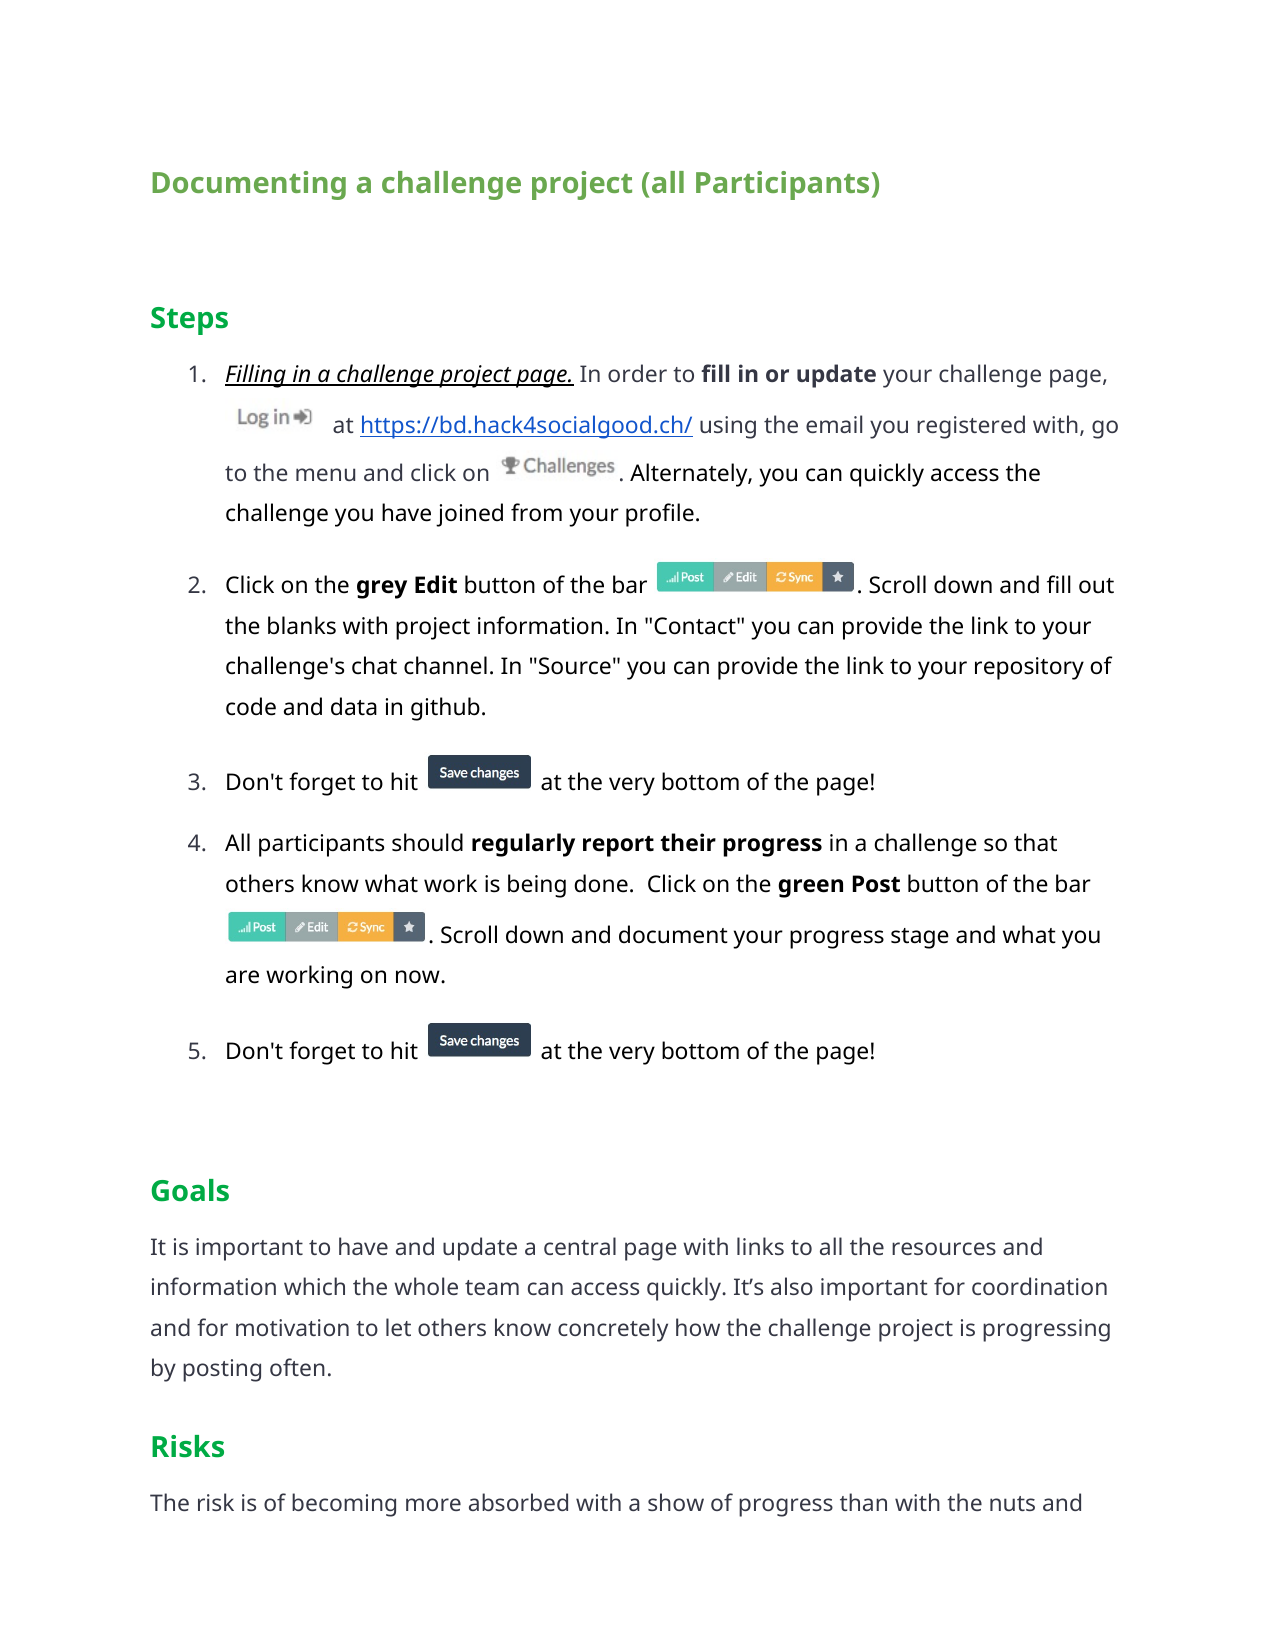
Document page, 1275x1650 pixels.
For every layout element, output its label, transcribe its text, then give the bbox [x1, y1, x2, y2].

picture [653, 558, 857, 594]
picture [496, 450, 618, 482]
subtitle Risks [150, 1426, 1125, 1466]
list Click on the grey Edit button of the bar . Scroll down and fill out the blanks with project information. In "Contact" you can provide the link to your challenge's chat channel. In "Source" you can provide the link to your repository of code and data in github. [187, 559, 1125, 722]
picture [225, 908, 428, 944]
subtitle Goals [150, 1170, 1125, 1210]
list Filling in a challenge project page. In order to fill in or update your challenge page, at https://bd.hack4socialgood.ch/ using the email you registered with, go to the menu and click on . Alternately, you can quickly access the challenge you have joined from your profile. [187, 357, 1125, 528]
list Don't forget to hit at the very bottom of the page! [187, 752, 1125, 797]
list All participants should regularly report their progress in a challenge so that others know what work is being done. Click on the green Post button of the bar. Scroll down and document your progress stage and what you are working on now. [187, 827, 1125, 991]
subtitle Documenting a challenge project (all Participants) [150, 162, 1125, 202]
list Don't forget to hit at the very bottom of the page! [187, 1021, 1125, 1066]
picture [424, 752, 535, 791]
text The risk is of becoming more absorbed with a show of progress than with the nuts and [150, 1487, 1125, 1518]
picture [424, 1021, 535, 1059]
picture [225, 398, 321, 434]
text It is important to have and update a central page with links to all the resources and information which the whole team can access quickly. It’s also important for coordination and for motivation to let others know concretely how the challenge project is progressing by posting often. [150, 1231, 1125, 1384]
subtitle Steps [150, 297, 1125, 337]
